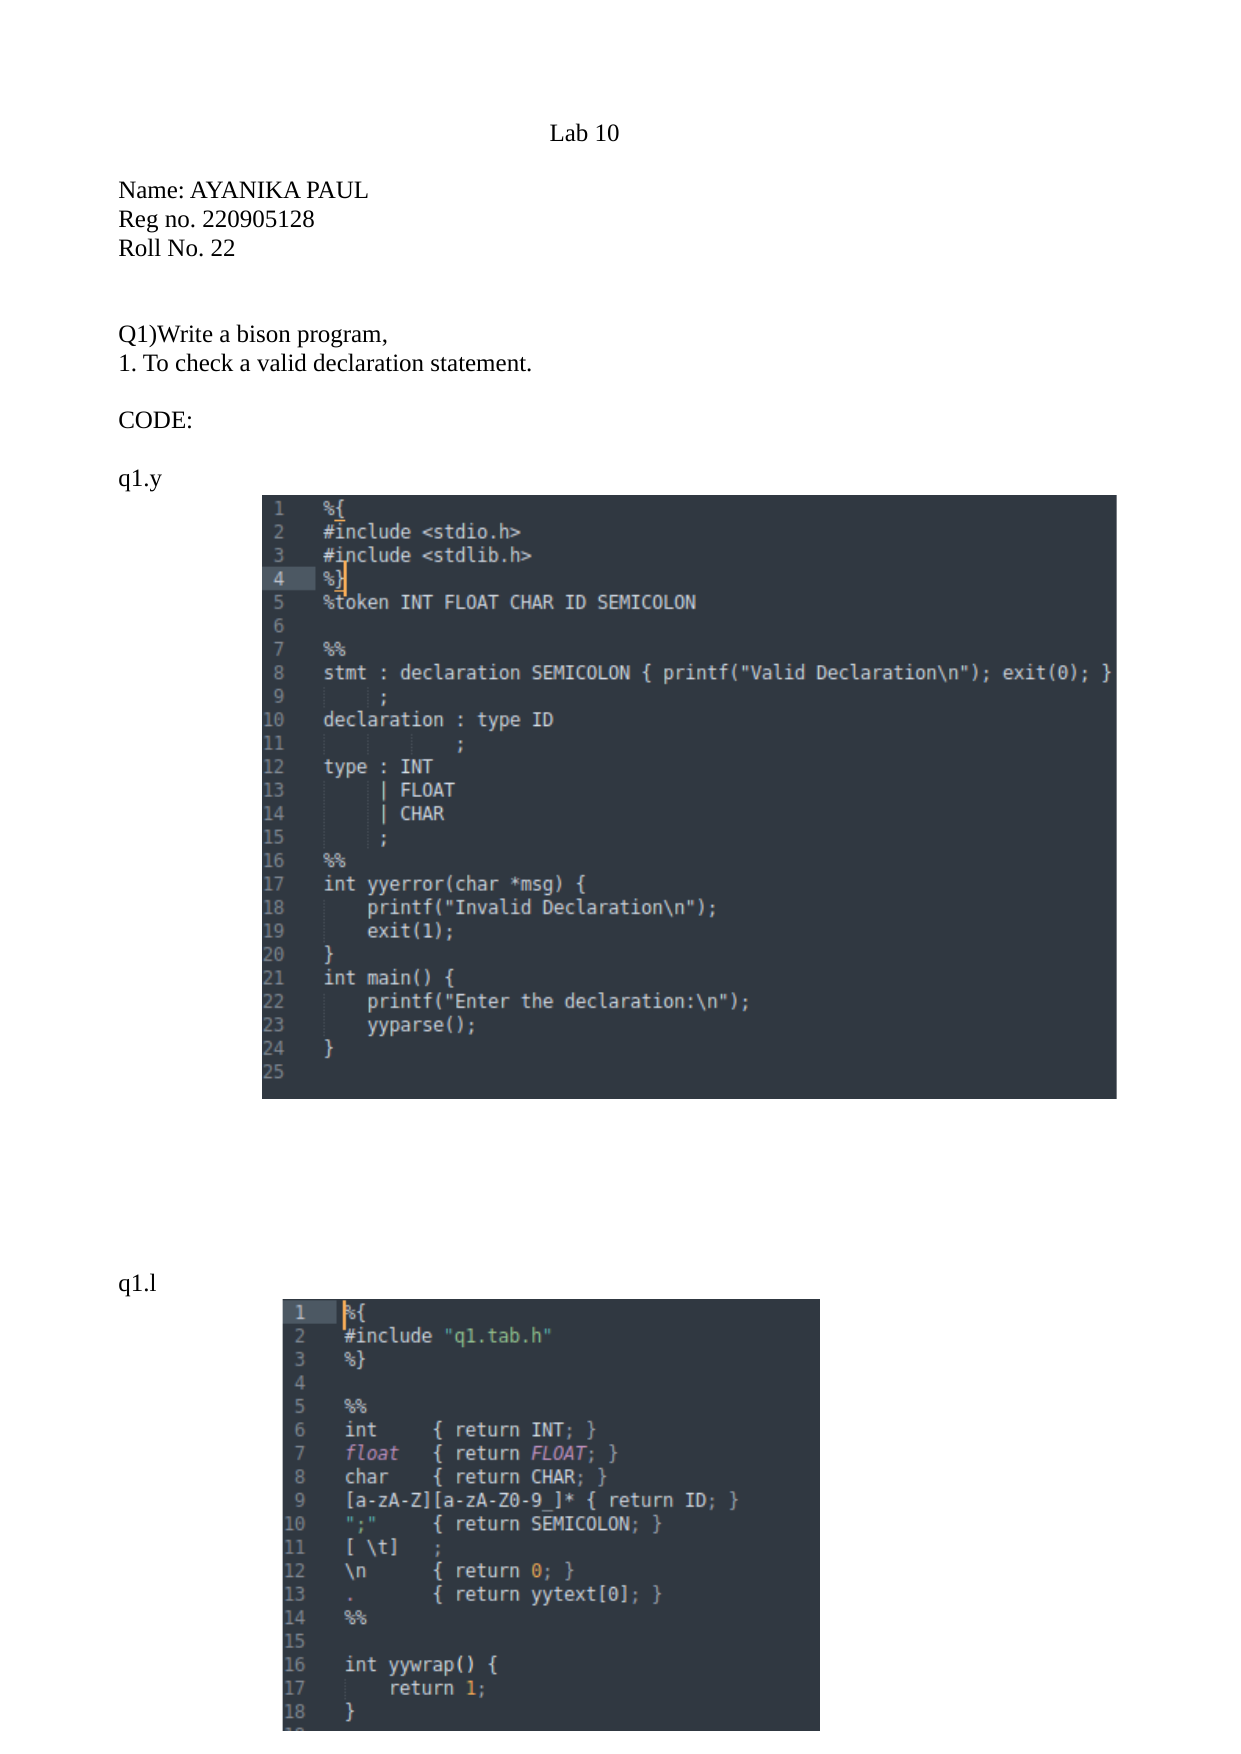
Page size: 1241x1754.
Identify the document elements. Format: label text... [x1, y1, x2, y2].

picture [282, 1299, 820, 1731]
text Reg no. 220905128 [118, 204, 1122, 233]
text 1. To check a valid declaration statement. [118, 348, 1122, 377]
picture [262, 495, 1117, 1099]
text Lab 10 [118, 118, 1122, 147]
text CODE: [118, 406, 1122, 434]
text q1.l [118, 1268, 1122, 1297]
text Q1)Write a bison program, [118, 319, 1122, 348]
text q1.y [118, 463, 1122, 492]
text Name: AYANIKA PAUL [118, 176, 1122, 204]
text Roll No. 22 [118, 233, 1122, 262]
